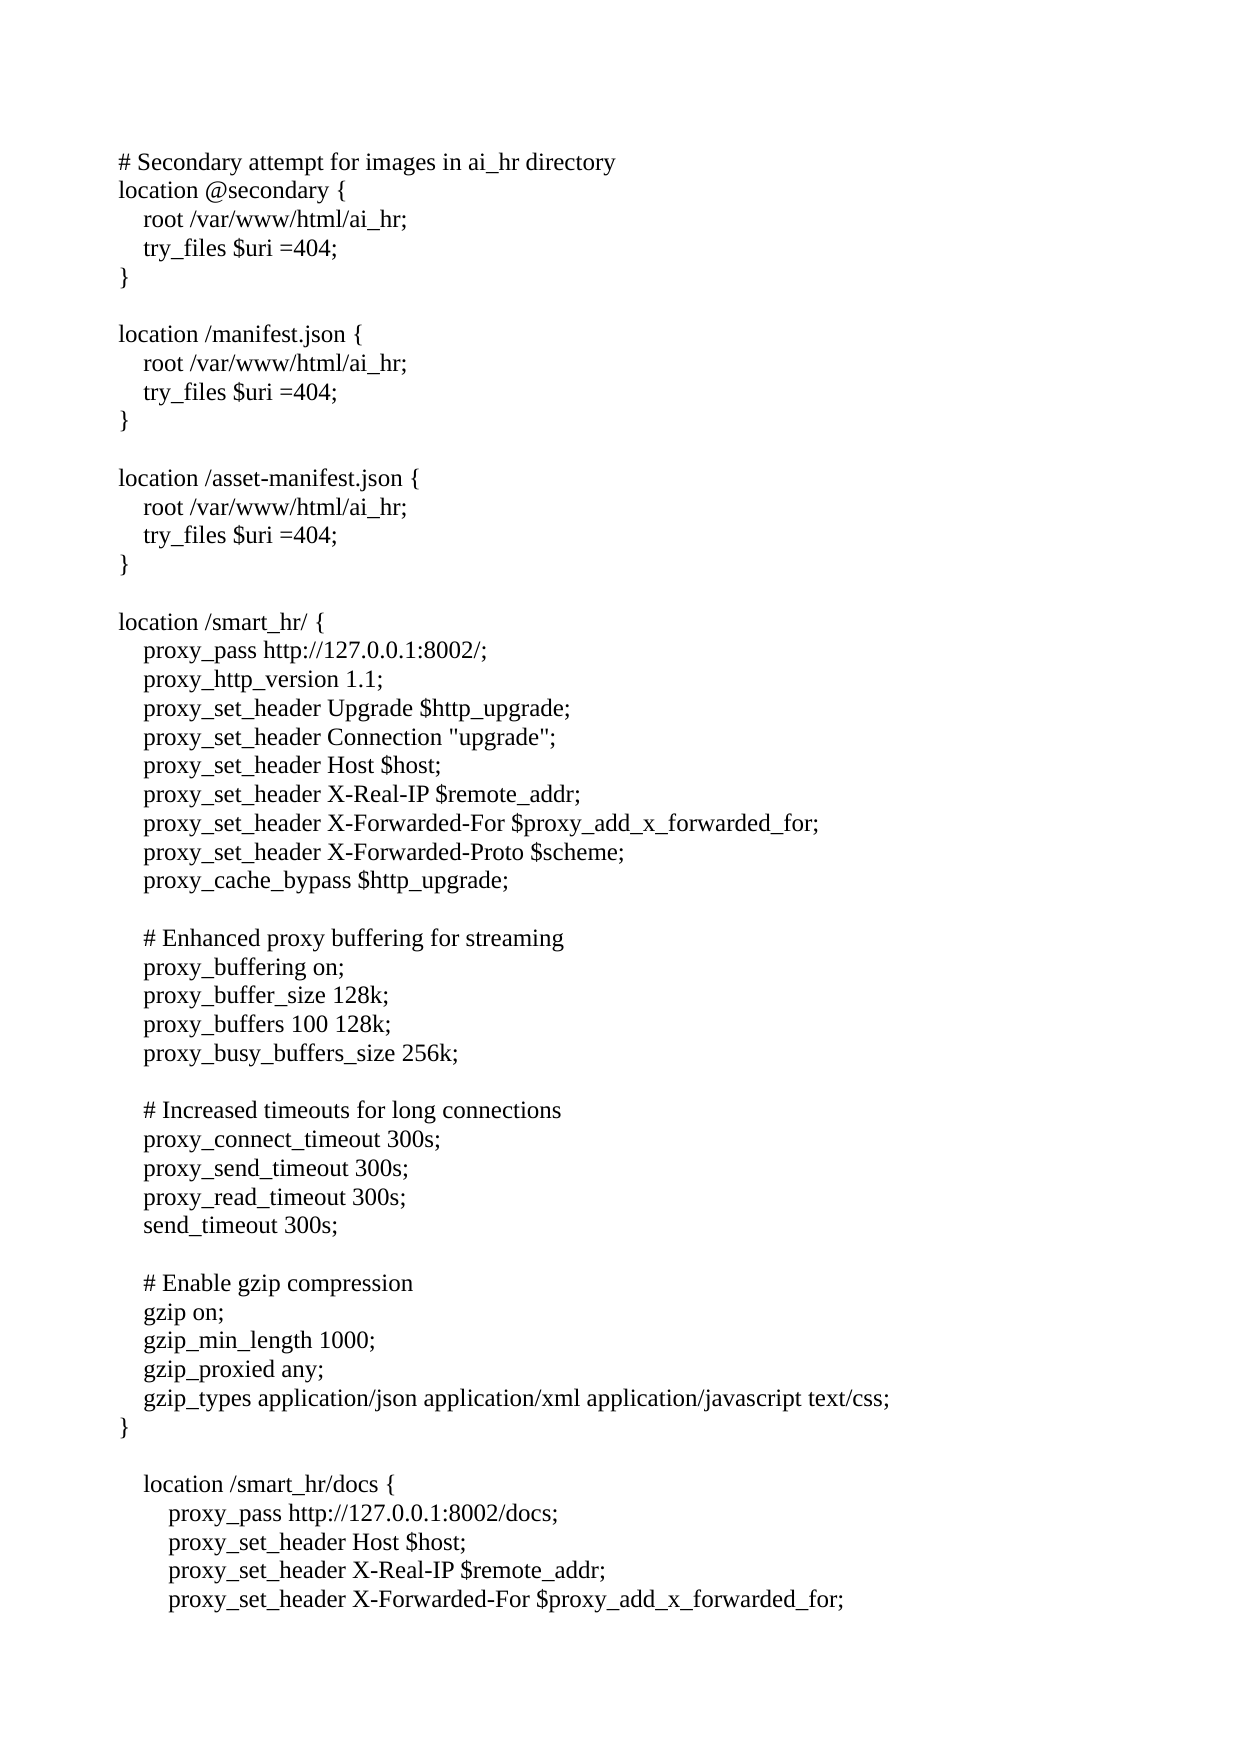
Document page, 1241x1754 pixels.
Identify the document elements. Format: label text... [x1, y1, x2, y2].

text gzip on; [118, 1297, 1122, 1326]
text proxy_busy_buffers_size 256k; [118, 1038, 1122, 1067]
text proxy_set_header X-Forwarded-For $proxy_add_x_forwarded_for; [118, 808, 1122, 837]
text gzip_min_length 1000; [118, 1326, 1122, 1354]
text } [118, 549, 1122, 578]
text proxy_set_header X-Real-IP $remote_addr; [118, 1556, 1122, 1584]
text } [118, 1412, 1122, 1441]
text location /manifest.json { [118, 319, 1122, 348]
text # Enable gzip compression [118, 1268, 1122, 1297]
text proxy_buffering on; [118, 952, 1122, 981]
text # Secondary attempt for images in ai_hr directory [118, 147, 1122, 176]
text proxy_set_header Upgrade $http_upgrade; [118, 693, 1122, 722]
text root /var/www/html/ai_hr; [118, 348, 1122, 377]
text try_files $uri =404; [118, 377, 1122, 406]
text proxy_buffers 100 128k; [118, 1009, 1122, 1038]
text proxy_http_version 1.1; [118, 664, 1122, 693]
text proxy_send_timeout 300s; [118, 1153, 1122, 1182]
text root /var/www/html/ai_hr; [118, 492, 1122, 521]
text try_files $uri =404; [118, 521, 1122, 549]
text proxy_set_header Host $host; [118, 751, 1122, 779]
text proxy_set_header Host $host; [118, 1527, 1122, 1556]
text gzip_types application/json application/xml application/javascript text/css; [118, 1383, 1122, 1412]
text proxy_set_header Connection "upgrade"; [118, 722, 1122, 751]
text send_timeout 300s; [118, 1211, 1122, 1239]
text location /smart_hr/docs { [118, 1469, 1122, 1498]
text proxy_set_header X-Forwarded-Proto $scheme; [118, 837, 1122, 866]
text proxy_pass http://127.0.0.1:8002/docs; [118, 1498, 1122, 1527]
text proxy_set_header X-Real-IP $remote_addr; [118, 779, 1122, 808]
text proxy_pass http://127.0.0.1:8002/; [118, 636, 1122, 664]
text proxy_buffer_size 128k; [118, 981, 1122, 1009]
text proxy_set_header X-Forwarded-For $proxy_add_x_forwarded_for; [118, 1584, 1122, 1613]
text proxy_read_timeout 300s; [118, 1182, 1122, 1211]
text try_files $uri =404; [118, 233, 1122, 262]
text # Increased timeouts for long connections [118, 1096, 1122, 1124]
text location @secondary { [118, 176, 1122, 204]
text } [118, 406, 1122, 434]
text proxy_connect_timeout 300s; [118, 1124, 1122, 1153]
text location /smart_hr/ { [118, 607, 1122, 636]
text root /var/www/html/ai_hr; [118, 204, 1122, 233]
text } [118, 262, 1122, 291]
text location /asset-manifest.json { [118, 463, 1122, 492]
text gzip_proxied any; [118, 1354, 1122, 1383]
text proxy_cache_bypass $http_upgrade; [118, 866, 1122, 894]
text # Enhanced proxy buffering for streaming [118, 923, 1122, 952]
